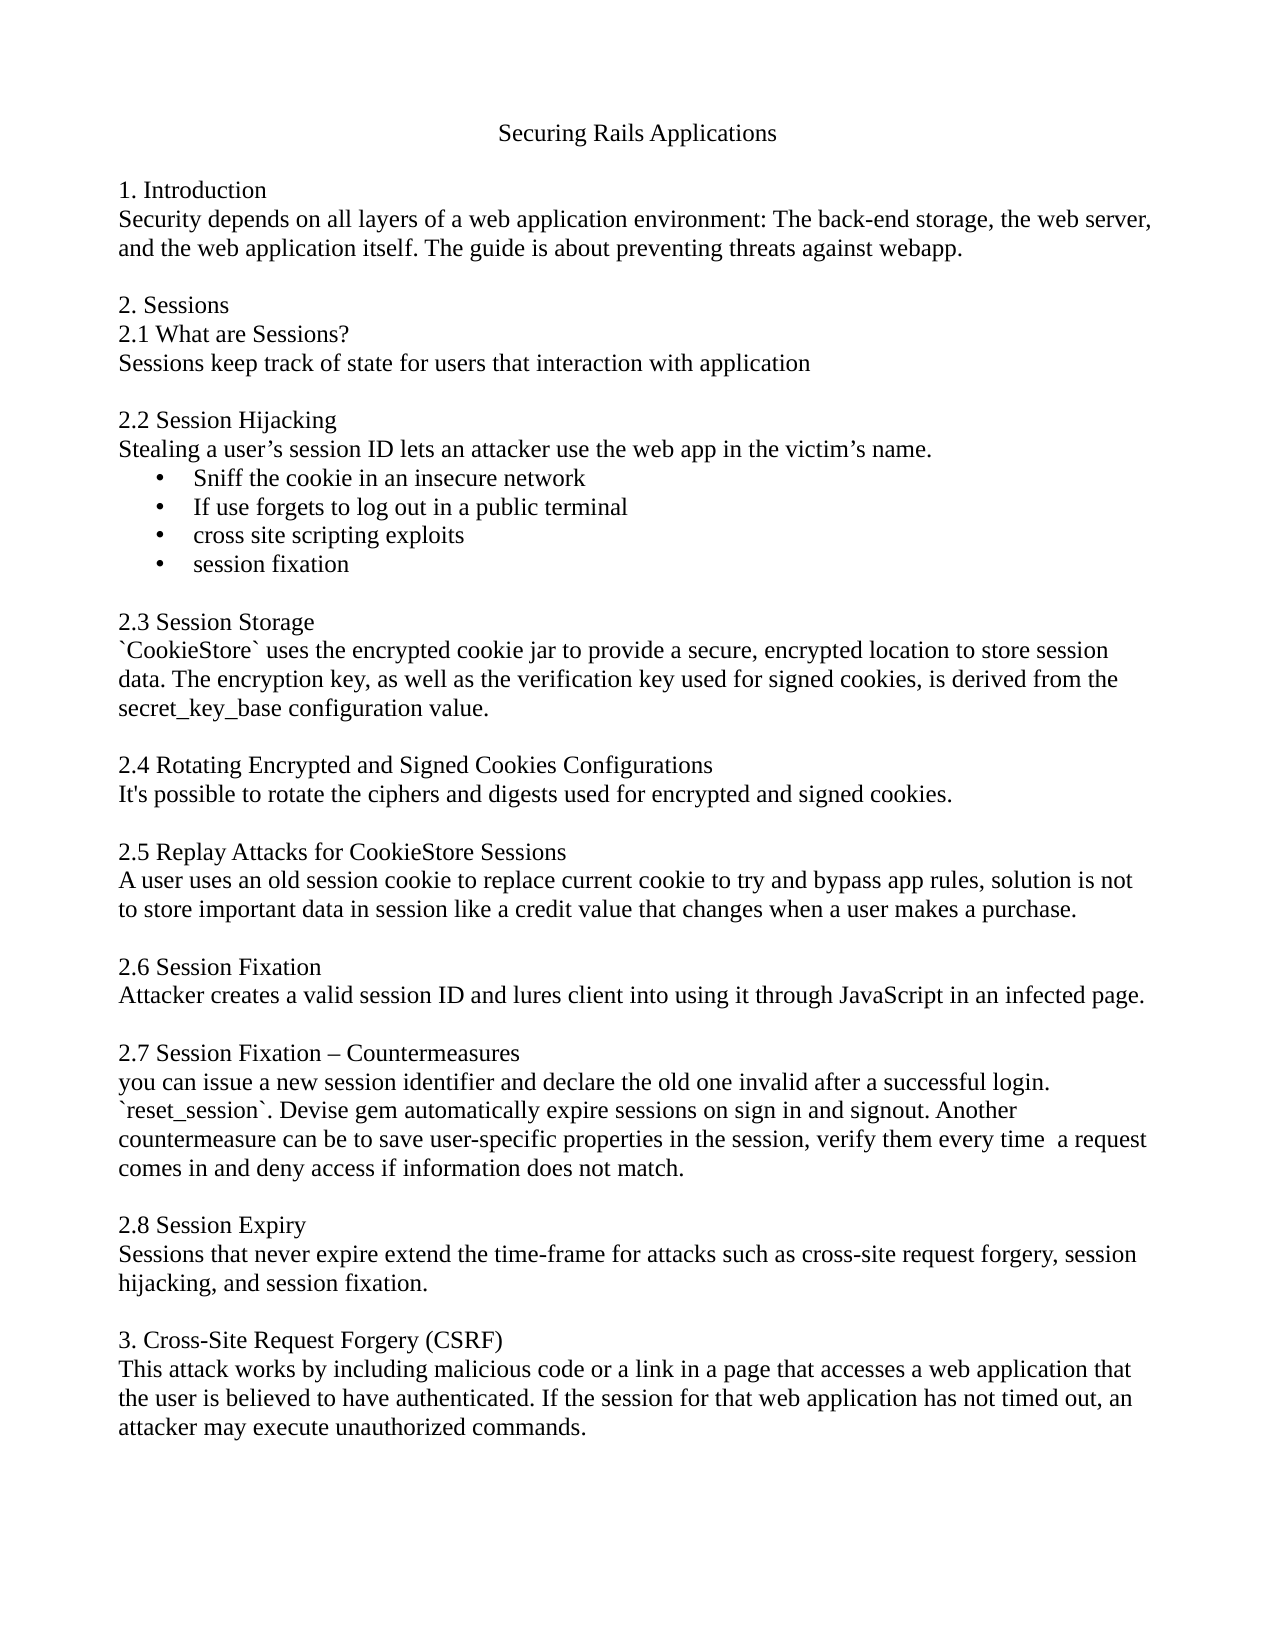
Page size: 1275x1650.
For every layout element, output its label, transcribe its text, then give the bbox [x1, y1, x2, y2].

text Security depends on all layers of a web application environment: The back-end storage, the web server, and the web application itself. The guide is about preventing threats against webapp. [118, 204, 1157, 262]
text 2.4 Rotating Encrypted and Signed Cookies Configurations [118, 751, 1157, 779]
text Sessions keep track of state for users that interaction with application [118, 348, 1157, 377]
list cross site scripting exploits [156, 521, 1157, 549]
list If use forgets to log out in a public terminal [156, 492, 1157, 521]
text 2.8 Session Expiry [118, 1211, 1157, 1239]
text Stealing a user’s session ID lets an attacker use the web app in the victim’s name. [118, 434, 1157, 463]
text A user uses an old session cookie to replace current cookie to try and bypass app rules, solution is not to store important data in session like a credit value that changes when a user makes a purchase. [118, 866, 1157, 923]
list Sniff the cookie in an insecure network [156, 463, 1157, 492]
text 3. Cross-Site Request Forgery (CSRF) [118, 1326, 1157, 1354]
text 2.6 Session Fixation [118, 952, 1157, 981]
text Sessions that never expire extend the time-frame for attacks such as cross-site request forgery, session hijacking, and session fixation. [118, 1239, 1157, 1297]
text Securing Rails Applications [118, 118, 1157, 147]
text 2. Sessions [118, 291, 1157, 319]
text 2.3 Session Storage [118, 607, 1157, 636]
text `CookieStore` uses the encrypted cookie jar to provide a secure, encrypted location to store session data. The encryption key, as well as the verification key used for signed cookies, is derived from the secret_key_base configuration value. [118, 636, 1157, 722]
text 2.1 What are Sessions? [118, 319, 1157, 348]
text 2.5 Replay Attacks for CookieStore Sessions [118, 837, 1157, 866]
text This attack works by including malicious code or a link in a page that accesses a web application that the user is believed to have authenticated. If the session for that web application has not timed out, an attacker may execute unauthorized commands. [118, 1354, 1157, 1441]
text Attacker creates a valid session ID and lures client into using it through JavaScript in an infected page. [118, 981, 1157, 1009]
list session fixation [156, 549, 1157, 578]
text 1. Introduction [118, 176, 1157, 204]
text 2.7 Session Fixation – Countermeasures [118, 1038, 1157, 1067]
text It's possible to rotate the ciphers and digests used for encrypted and signed cookies. [118, 779, 1157, 808]
text you can issue a new session identifier and declare the old one invalid after a successful login. `reset_session`. Devise gem automatically expire sessions on sign in and signout. Another countermeasure can be to save user-specific properties in the session, verify them every time a request comes in and deny access if information does not match. [118, 1067, 1157, 1182]
text 2.2 Session Hijacking [118, 406, 1157, 434]
